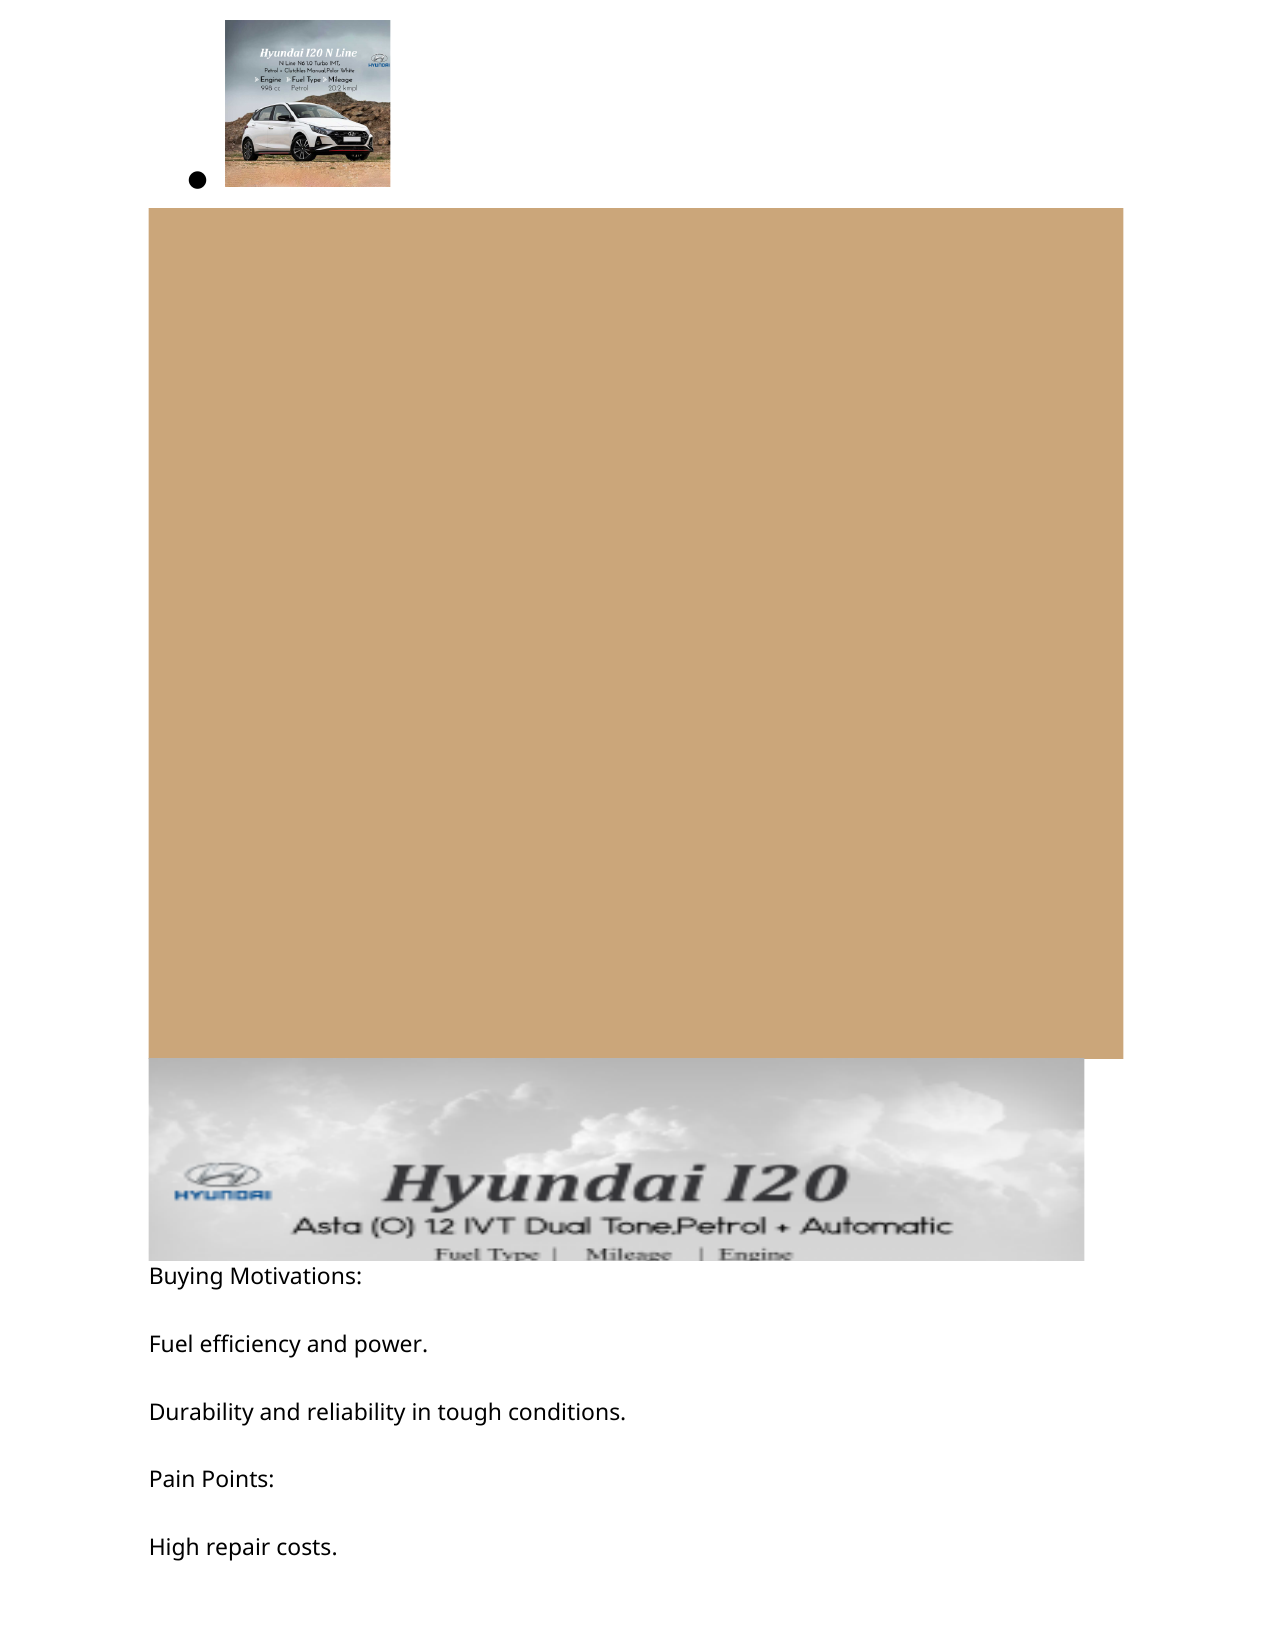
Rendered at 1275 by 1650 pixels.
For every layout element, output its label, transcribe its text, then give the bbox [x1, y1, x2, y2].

text Durability and reliability in tough conditions. [148, 1395, 1125, 1427]
text High repair costs. [148, 1531, 1125, 1562]
text Buying Motivations: [148, 1260, 1125, 1291]
text Fuel efficiency and power. [148, 1328, 1125, 1359]
text Pain Points: [148, 1463, 1125, 1494]
picture [225, 20, 391, 187]
picture [148, 208, 1124, 1261]
